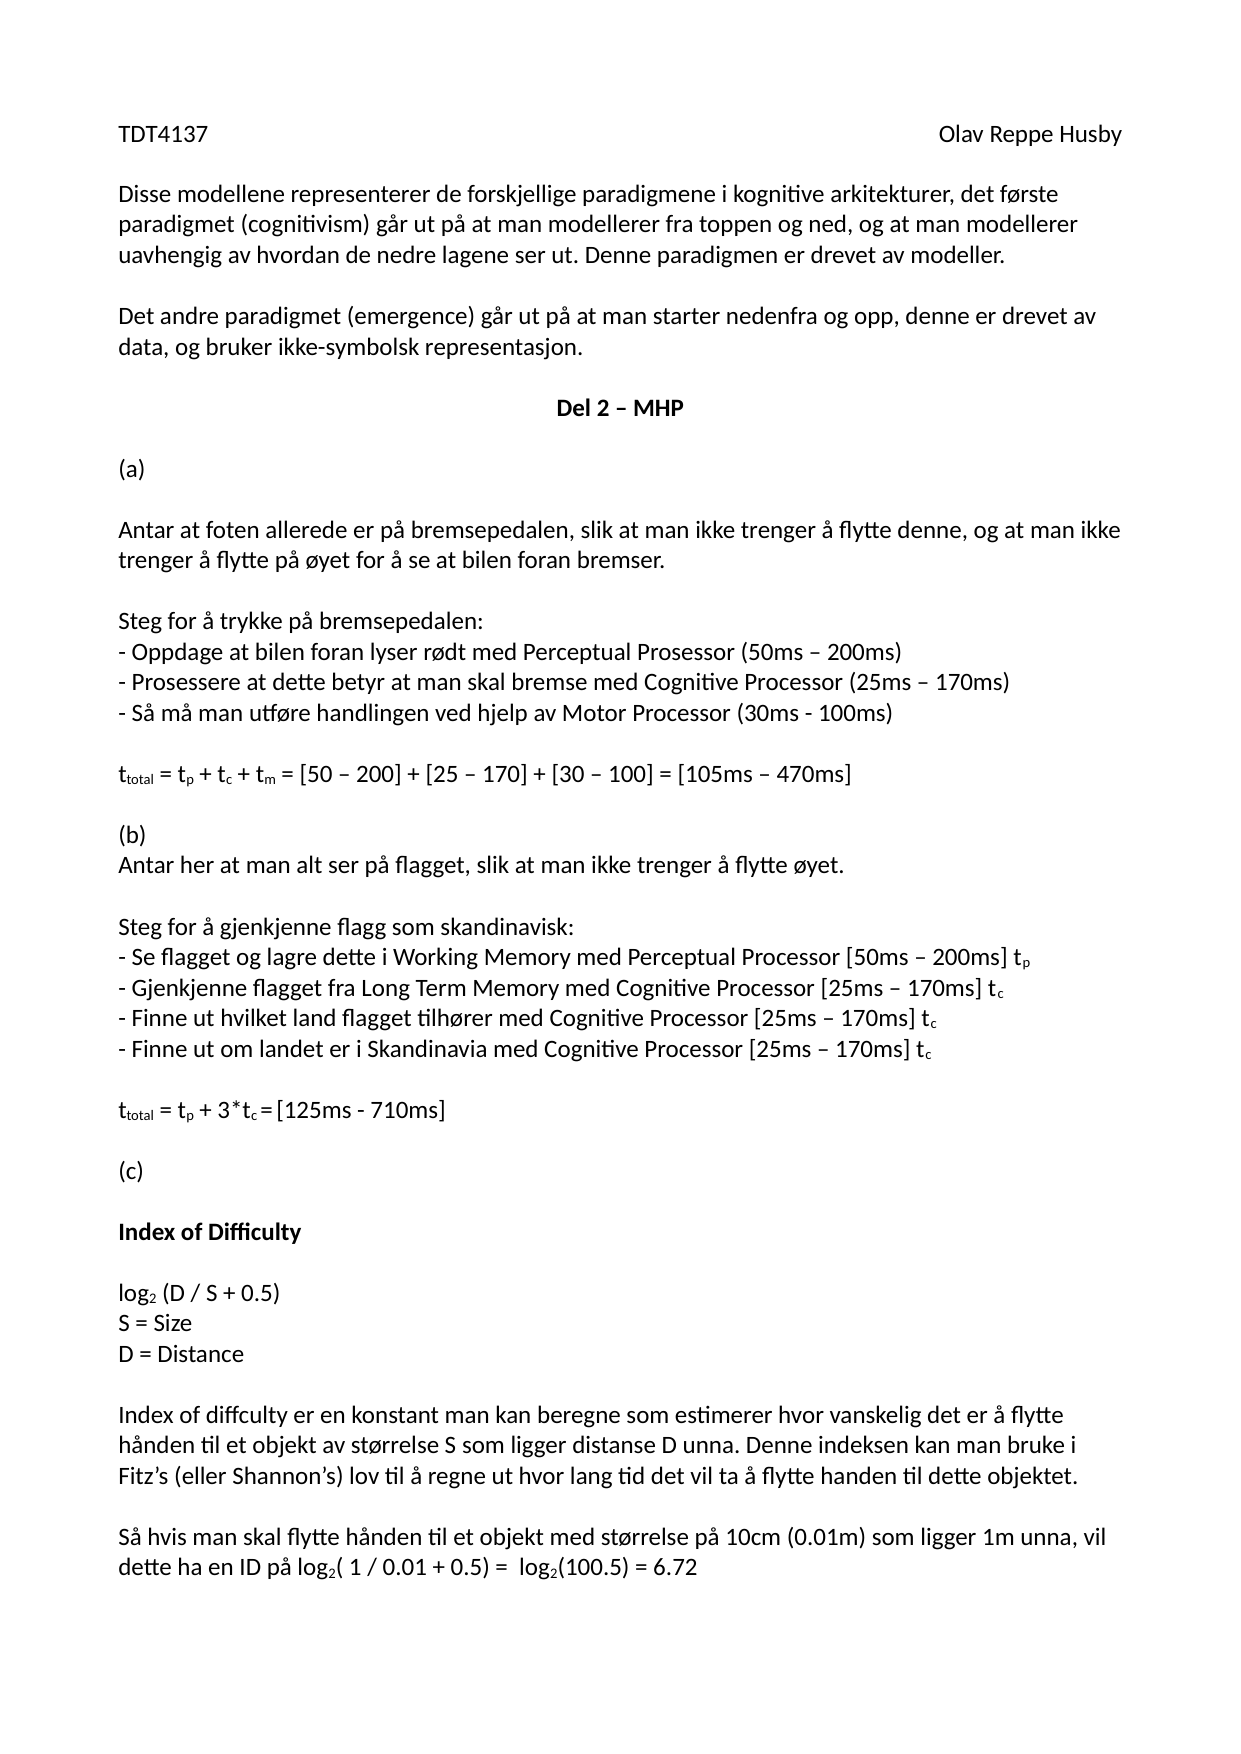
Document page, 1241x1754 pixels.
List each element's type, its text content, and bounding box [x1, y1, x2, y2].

text (a) [118, 453, 1122, 483]
text Antar her at man alt ser på flagget, slik at man ikke trenger å flytte øyet. [118, 849, 1122, 880]
text - Gjenkjenne flagget fra Long Term Memory med Cognitive Processor [25ms – 170ms] tc [118, 972, 1122, 1002]
text Steg for å gjenkjenne flagg som skandinavisk: [118, 911, 1122, 941]
text Index of Difficulty [118, 1216, 1122, 1246]
text S = Size [118, 1307, 1122, 1338]
text Det andre paradigmet (emergence) går ut på at man starter nedenfra og opp, denne er drevet av data, og bruker ikke-symbolsk representasjon. [118, 300, 1122, 361]
text Antar at foten allerede er på bremsepedalen, slik at man ikke trenger å flytte denne, og at man ikke trenger å flytte på øyet for å se at bilen foran bremser. [118, 514, 1122, 575]
text (c) [118, 1155, 1122, 1185]
text - Oppdage at bilen foran lyser rødt med Perceptual Prosessor (50ms – 200ms) [118, 636, 1122, 666]
text Index of diffculty er en konstant man kan beregne som estimerer hvor vanskelig det er å flytte hånden til et objekt av størrelse S som ligger distanse D unna. Denne indeksen kan man bruke i Fitz’s (eller Shannon’s) lov til å regne ut hvor lang tid det vil ta å flytte handen til dette objektet. [118, 1399, 1122, 1491]
text - Se flagget og lagre dette i Working Memory med Perceptual Processor [50ms – 200ms] tp [118, 941, 1122, 972]
text Steg for å trykke på bremsepedalen: [118, 605, 1122, 636]
text Del 2 – MHP [118, 392, 1122, 422]
text - Prosessere at dette betyr at man skal bremse med Cognitive Processor (25ms – 170ms) [118, 666, 1122, 697]
text - Så må man utføre handlingen ved hjelp av Motor Processor (30ms - 100ms) [118, 697, 1122, 727]
text ttotal = tp + 3*tc = [125ms - 710ms] [118, 1094, 1122, 1124]
text (b) [118, 819, 1122, 849]
text ttotal = tp + tc + tm = [50 – 200] + [25 – 170] + [30 – 100] = [105ms – 470ms] [118, 758, 1122, 788]
text Så hvis man skal flytte hånden til et objekt med størrelse på 10cm (0.01m) som ligger 1m unna, vil dette ha en ID på log2( 1 / 0.01 + 0.5) = log2(100.5) = 6.72 [118, 1521, 1122, 1582]
text - Finne ut om landet er i Skandinavia med Cognitive Processor [25ms – 170ms] tc [118, 1033, 1122, 1063]
text - Finne ut hvilket land flagget tilhører med Cognitive Processor [25ms – 170ms] tc [118, 1002, 1122, 1033]
text log2 (D / S + 0.5) [118, 1277, 1122, 1307]
text Disse modellene representerer de forskjellige paradigmene i kognitive arkitekturer, det første paradigmet (cognitivism) går ut på at man modellerer fra toppen og ned, og at man modellerer uavhengig av hvordan de nedre lagene ser ut. Denne paradigmen er drevet av modeller. [118, 178, 1122, 270]
text D = Distance [118, 1338, 1122, 1368]
